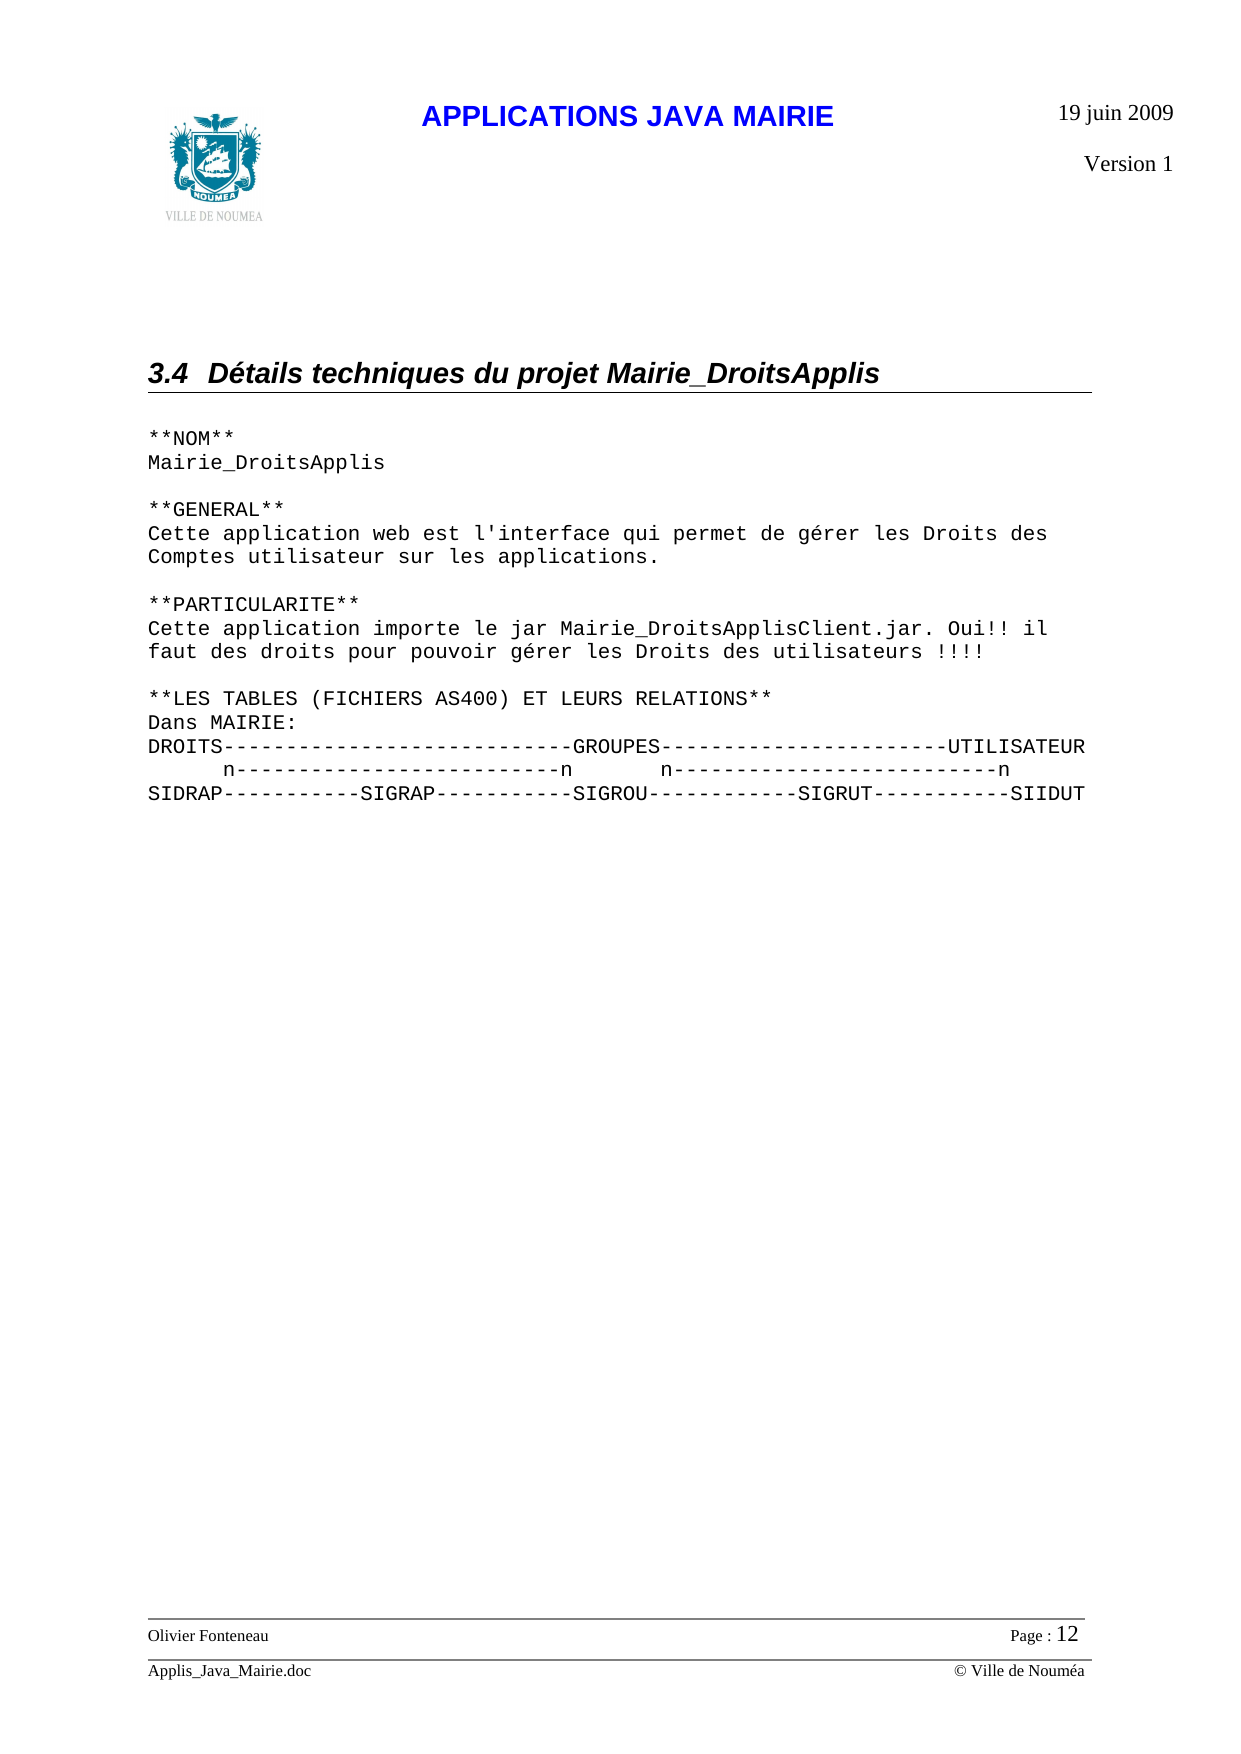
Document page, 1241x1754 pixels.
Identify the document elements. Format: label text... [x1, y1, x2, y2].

subtitle Détails techniques du projet Mairie_DroitsApplis [148, 356, 1092, 392]
text **NOM** [148, 428, 1092, 452]
text Cette application web est l'interface qui permet de gérer les Droits des Comptes utilisateur sur les applications. [148, 523, 1092, 570]
text Mairie_DroitsApplis [148, 452, 1092, 476]
text **GENERAL** [148, 499, 1092, 523]
text **PARTICULARITE** [148, 594, 1092, 617]
text n--------------------------n n--------------------------n [148, 759, 1092, 783]
text Cette application importe le jar Mairie_DroitsApplisClient.jar. Oui!! il faut des droits pour pouvoir gérer les Droits des utilisateurs !!!! [148, 617, 1092, 665]
text **LES TABLES (FICHIERS AS400) ET LEURS RELATIONS** [148, 688, 1092, 712]
text SIDRAP-----------SIGRAP-----------SIGROU------------SIGRUT-----------SIIDUT [148, 783, 1092, 807]
text DROITS----------------------------GROUPES-----------------------UTILISATEUR [148, 736, 1092, 759]
picture [164, 107, 264, 227]
text Dans MAIRIE: [148, 712, 1092, 736]
